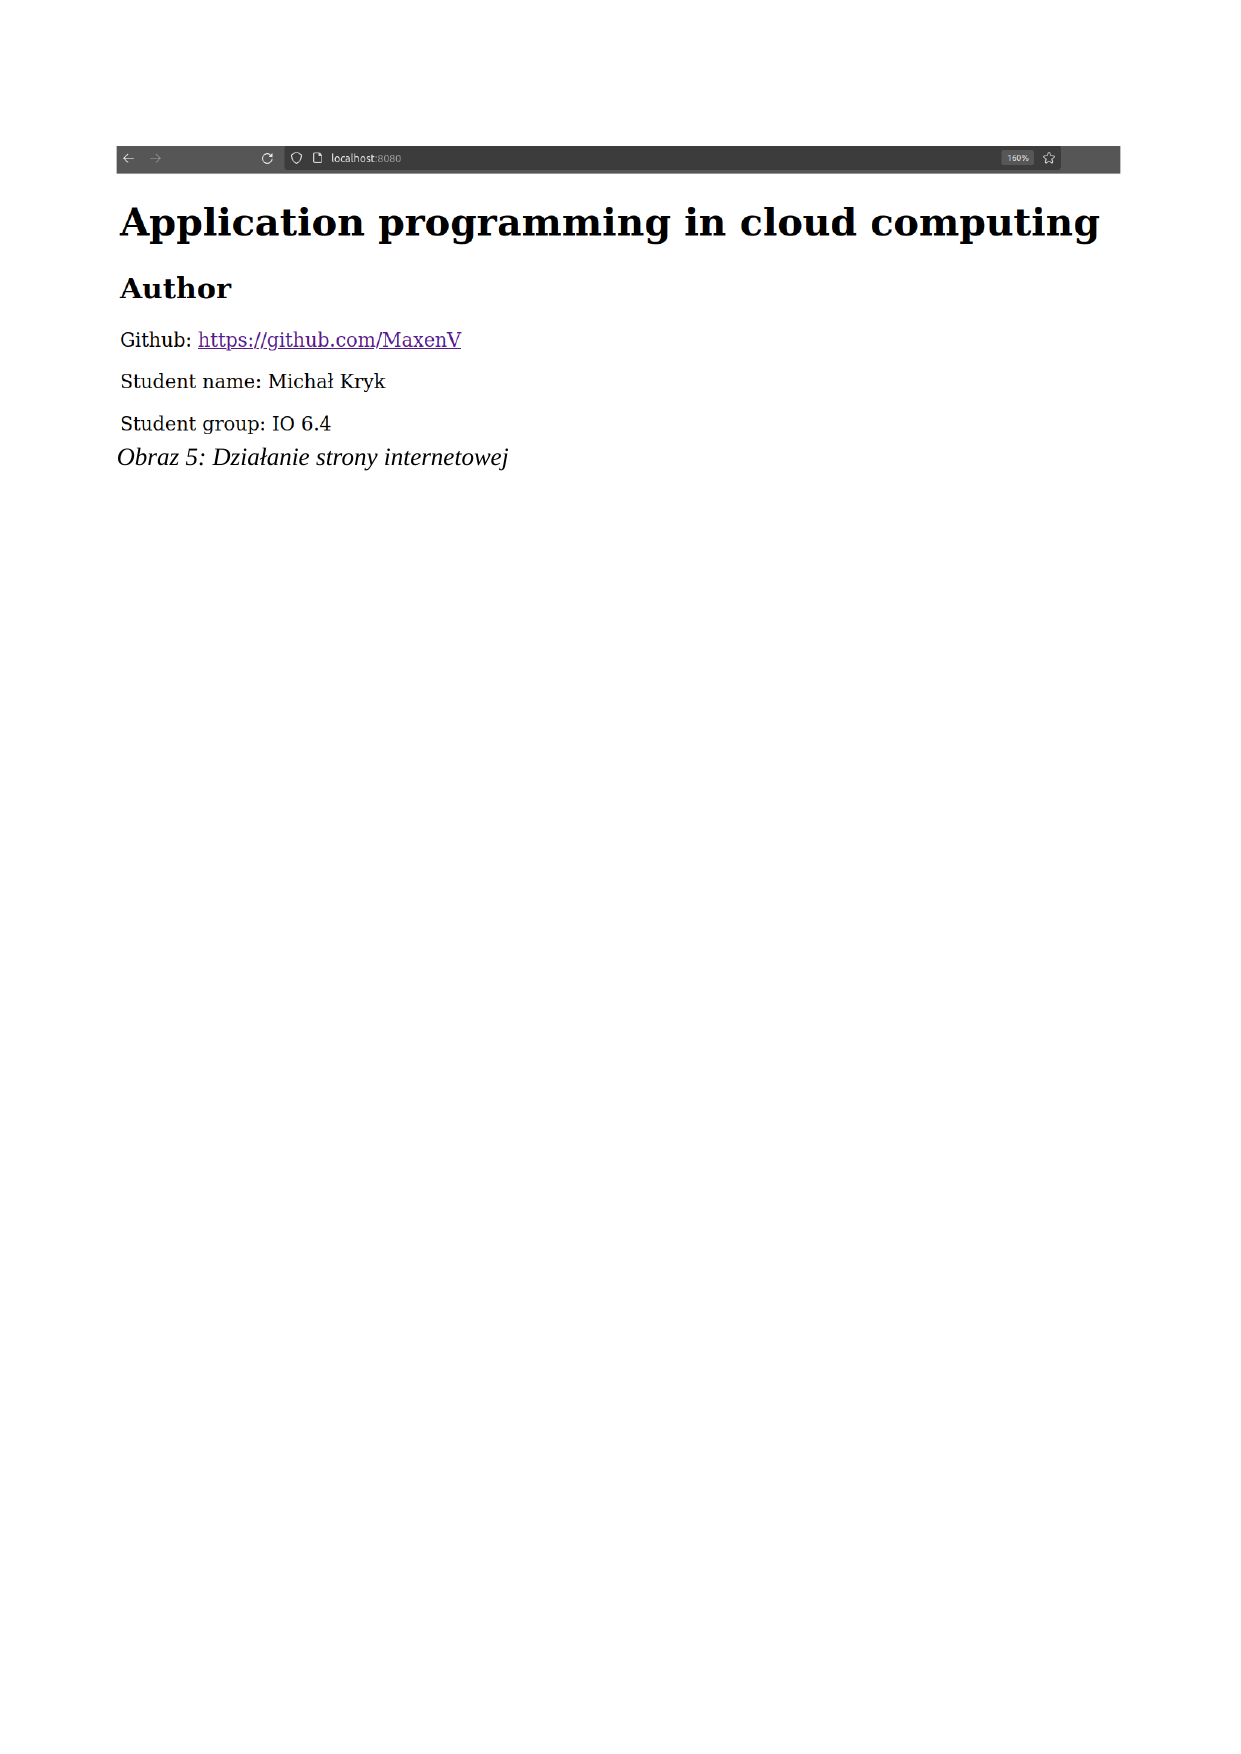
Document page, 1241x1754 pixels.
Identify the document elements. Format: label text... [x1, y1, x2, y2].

text Obraz 5: Działanie strony internetowej [117, 443, 1120, 471]
picture [116, 146, 1121, 443]
